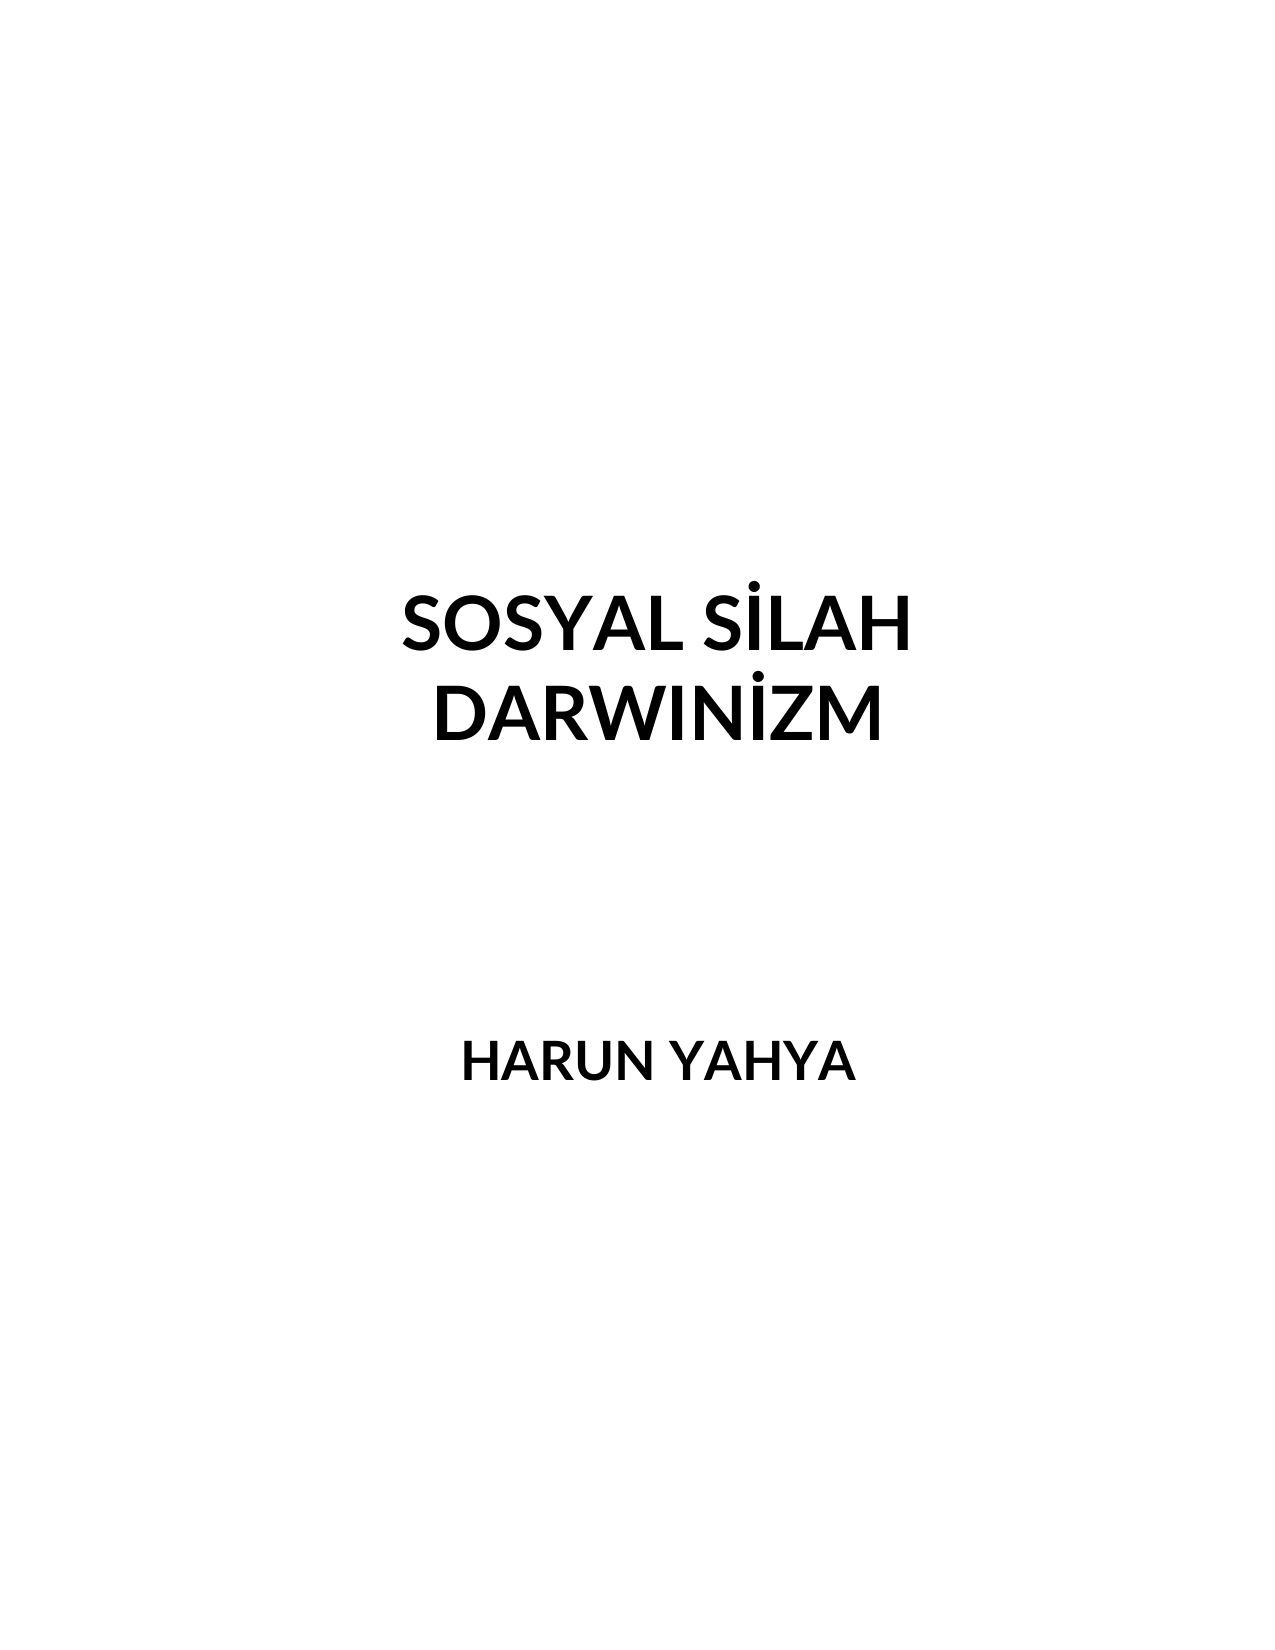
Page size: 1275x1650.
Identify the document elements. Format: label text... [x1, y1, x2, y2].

text HARUN YAHYA [112, 1027, 1145, 1092]
text SOSYAL SİLAH DARWINİZM [172, 577, 1145, 757]
